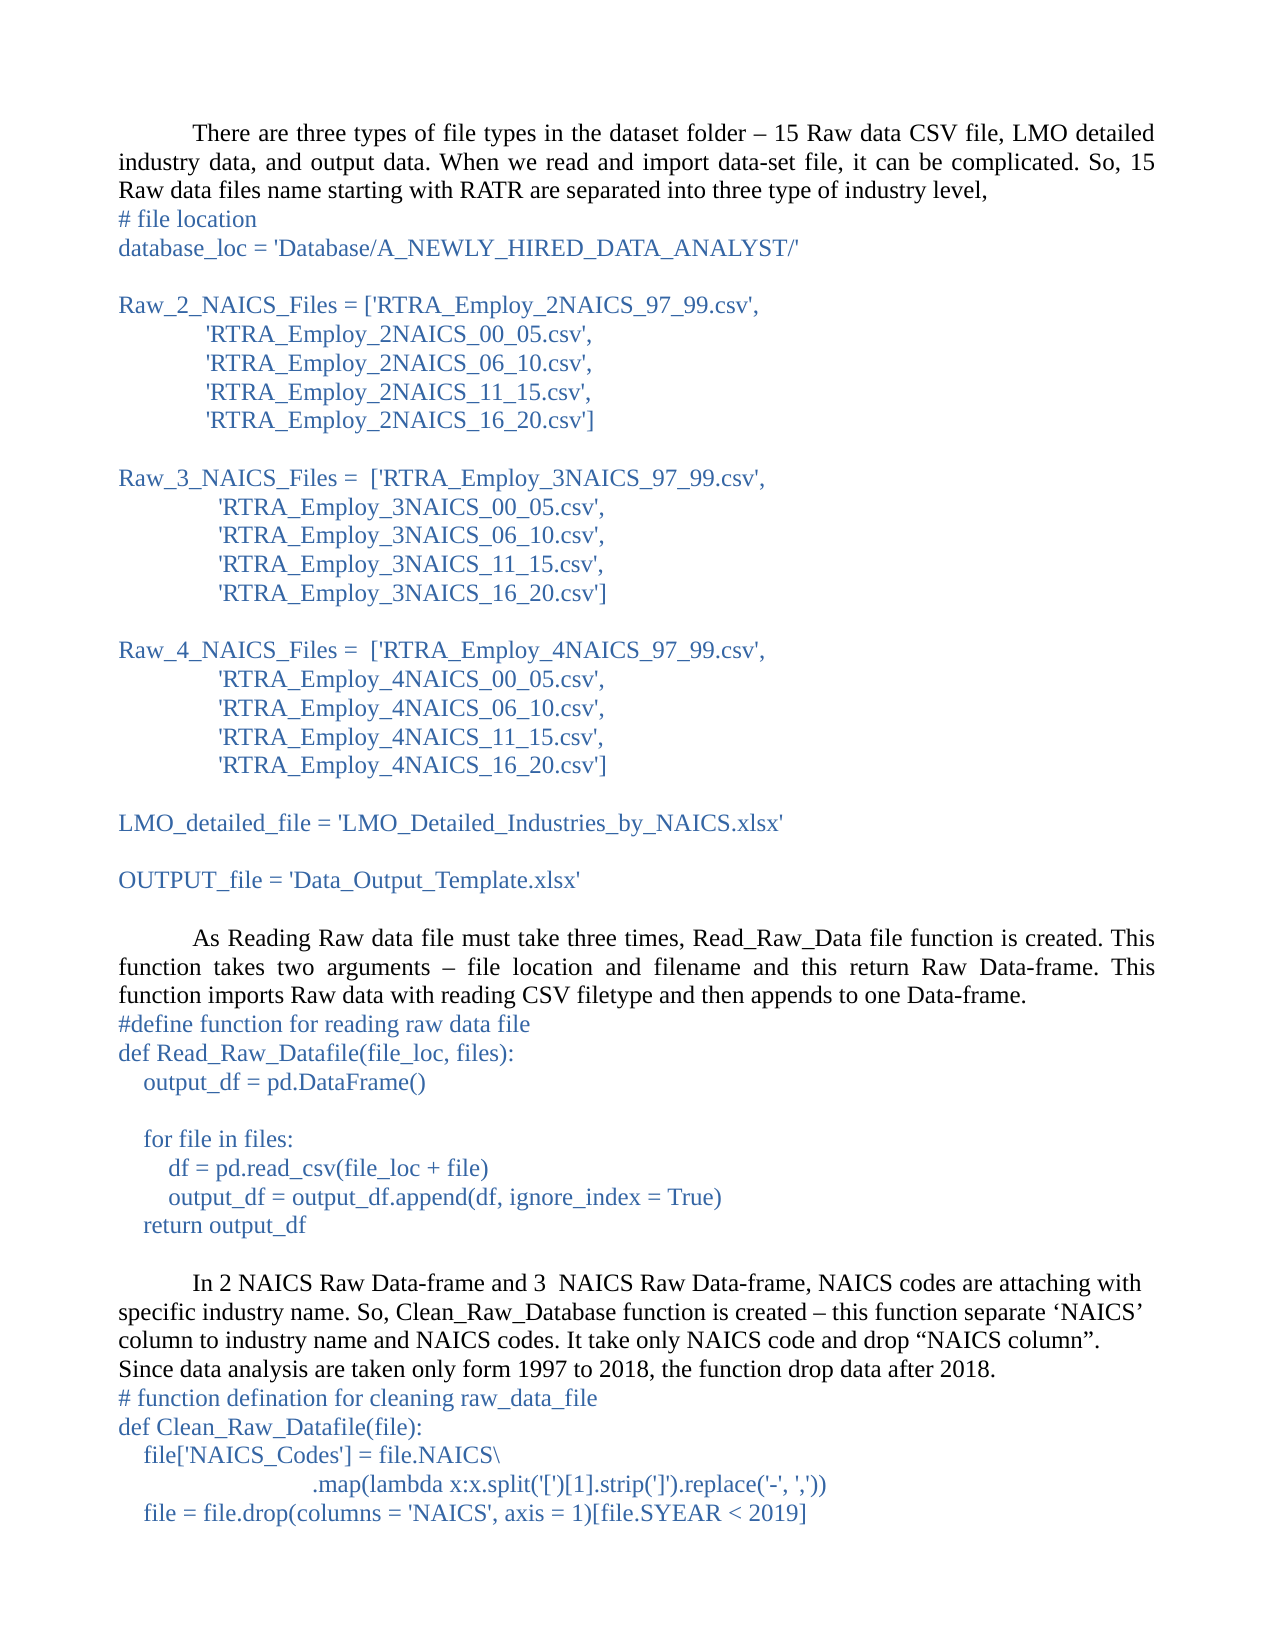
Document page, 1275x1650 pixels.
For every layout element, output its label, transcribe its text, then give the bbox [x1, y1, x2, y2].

text 'RTRA_Employ_2NAICS_16_20.csv'] [118, 406, 1157, 434]
text def Clean_Raw_Datafile(file): [118, 1412, 1157, 1441]
text 'RTRA_Employ_3NAICS_16_20.csv'] [118, 578, 1157, 607]
text 'RTRA_Employ_4NAICS_00_05.csv', [118, 664, 1157, 693]
text 'RTRA_Employ_3NAICS_06_10.csv', [118, 521, 1157, 549]
text output_df = pd.DataFrame() [118, 1067, 1157, 1096]
text output_df = output_df.append(df, ignore_index = True) [118, 1182, 1157, 1211]
text return output_df [118, 1211, 1157, 1239]
text Raw_4_NAICS_Files = ['RTRA_Employ_4NAICS_97_99.csv', [118, 636, 1157, 664]
text Raw_2_NAICS_Files = ['RTRA_Employ_2NAICS_97_99.csv', [118, 291, 1157, 319]
text def Read_Raw_Datafile(file_loc, files): [118, 1038, 1157, 1067]
text 'RTRA_Employ_4NAICS_16_20.csv'] [118, 751, 1157, 779]
text In 2 NAICS Raw Data-frame and 3 NAICS Raw Data-frame, NAICS codes are attaching with specific industry name. So, Clean_Raw_Database function is created – this function separate ‘NAICS’ column to industry name and NAICS codes. It take only NAICS code and drop “NAICS column”. Since data analysis are taken only form 1997 to 2018, the function drop data after 2018. [118, 1268, 1157, 1383]
text Raw_3_NAICS_Files = ['RTRA_Employ_3NAICS_97_99.csv', [118, 463, 1157, 492]
text file['NAICS_Codes'] = file.NAICS\ [118, 1441, 1157, 1469]
text 'RTRA_Employ_2NAICS_11_15.csv', [118, 377, 1157, 406]
text #define function for reading raw data file [118, 1009, 1157, 1038]
text 'RTRA_Employ_3NAICS_11_15.csv', [118, 549, 1157, 578]
text LMO_detailed_file = 'LMO_Detailed_Industries_by_NAICS.xlsx' [118, 808, 1157, 837]
text As Reading Raw data file must take three times, Read_Raw_Data file function is created. This function takes two arguments – file location and filename and this return Raw Data-frame. This function imports Raw data with reading CSV filetype and then appends to one Data-frame. [118, 923, 1157, 1009]
text file = file.drop(columns = 'NAICS', axis = 1)[file.SYEAR < 2019] [118, 1498, 1157, 1527]
text OUTPUT_file = 'Data_Output_Template.xlsx' [118, 866, 1157, 894]
text database_loc = 'Database/A_NEWLY_HIRED_DATA_ANALYST/' [118, 233, 1157, 262]
text 'RTRA_Employ_2NAICS_00_05.csv', [118, 319, 1157, 348]
text There are three types of file types in the dataset folder – 15 Raw data CSV file, LMO detailed industry data, and output data. When we read and import data-set file, it can be complicated. So, 15 Raw data files name starting with RATR are separated into three type of industry level, [118, 118, 1157, 204]
text df = pd.read_csv(file_loc + file) [118, 1153, 1157, 1182]
text .map(lambda x:x.split('[')[1].strip(']').replace('-', ',')) [118, 1469, 1157, 1498]
text # file location [118, 204, 1157, 233]
text 'RTRA_Employ_4NAICS_06_10.csv', [118, 693, 1157, 722]
text 'RTRA_Employ_2NAICS_06_10.csv', [118, 348, 1157, 377]
text # function defination for cleaning raw_data_file [118, 1383, 1157, 1412]
text for file in files: [118, 1124, 1157, 1153]
text 'RTRA_Employ_4NAICS_11_15.csv', [118, 722, 1157, 751]
text 'RTRA_Employ_3NAICS_00_05.csv', [118, 492, 1157, 521]
